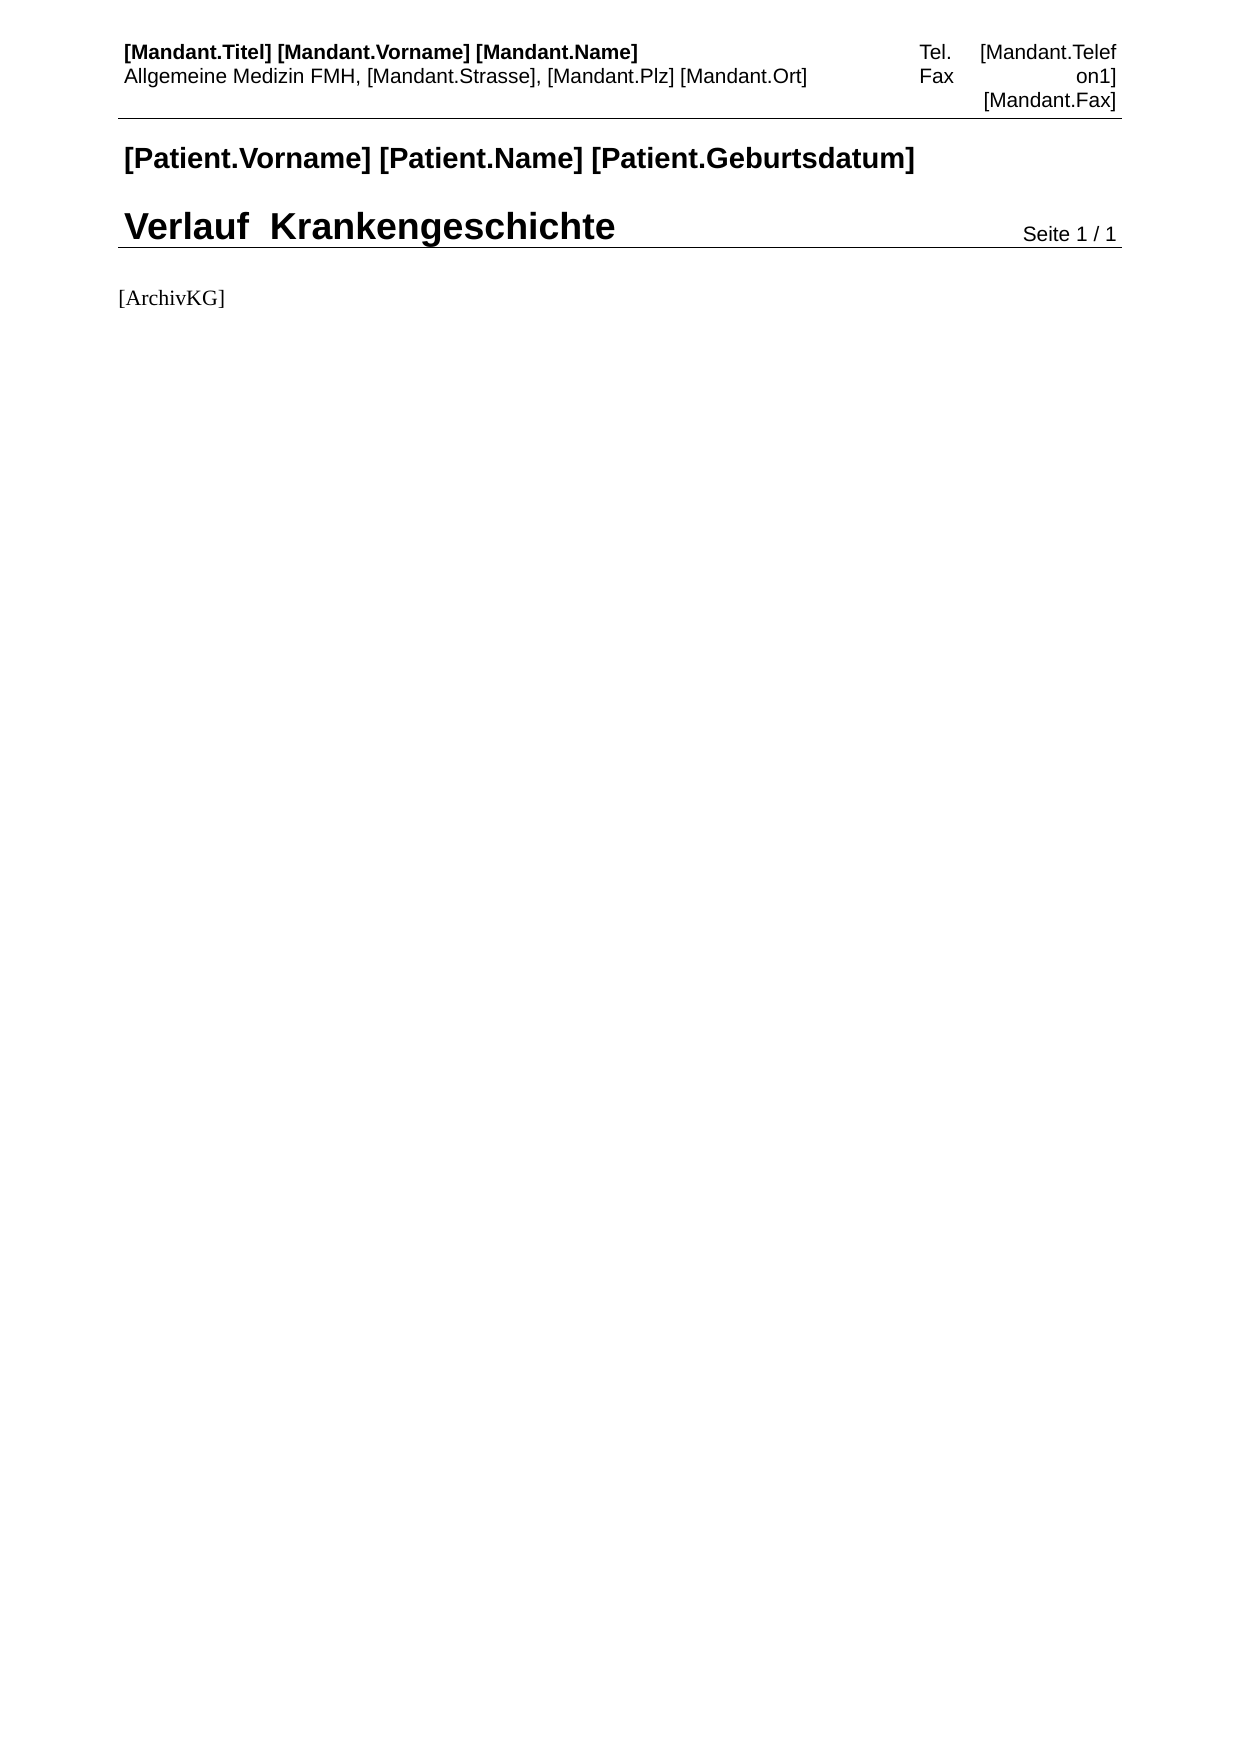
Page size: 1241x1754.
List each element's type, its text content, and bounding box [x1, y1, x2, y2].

text [ArchivKG] [118, 284, 1122, 310]
